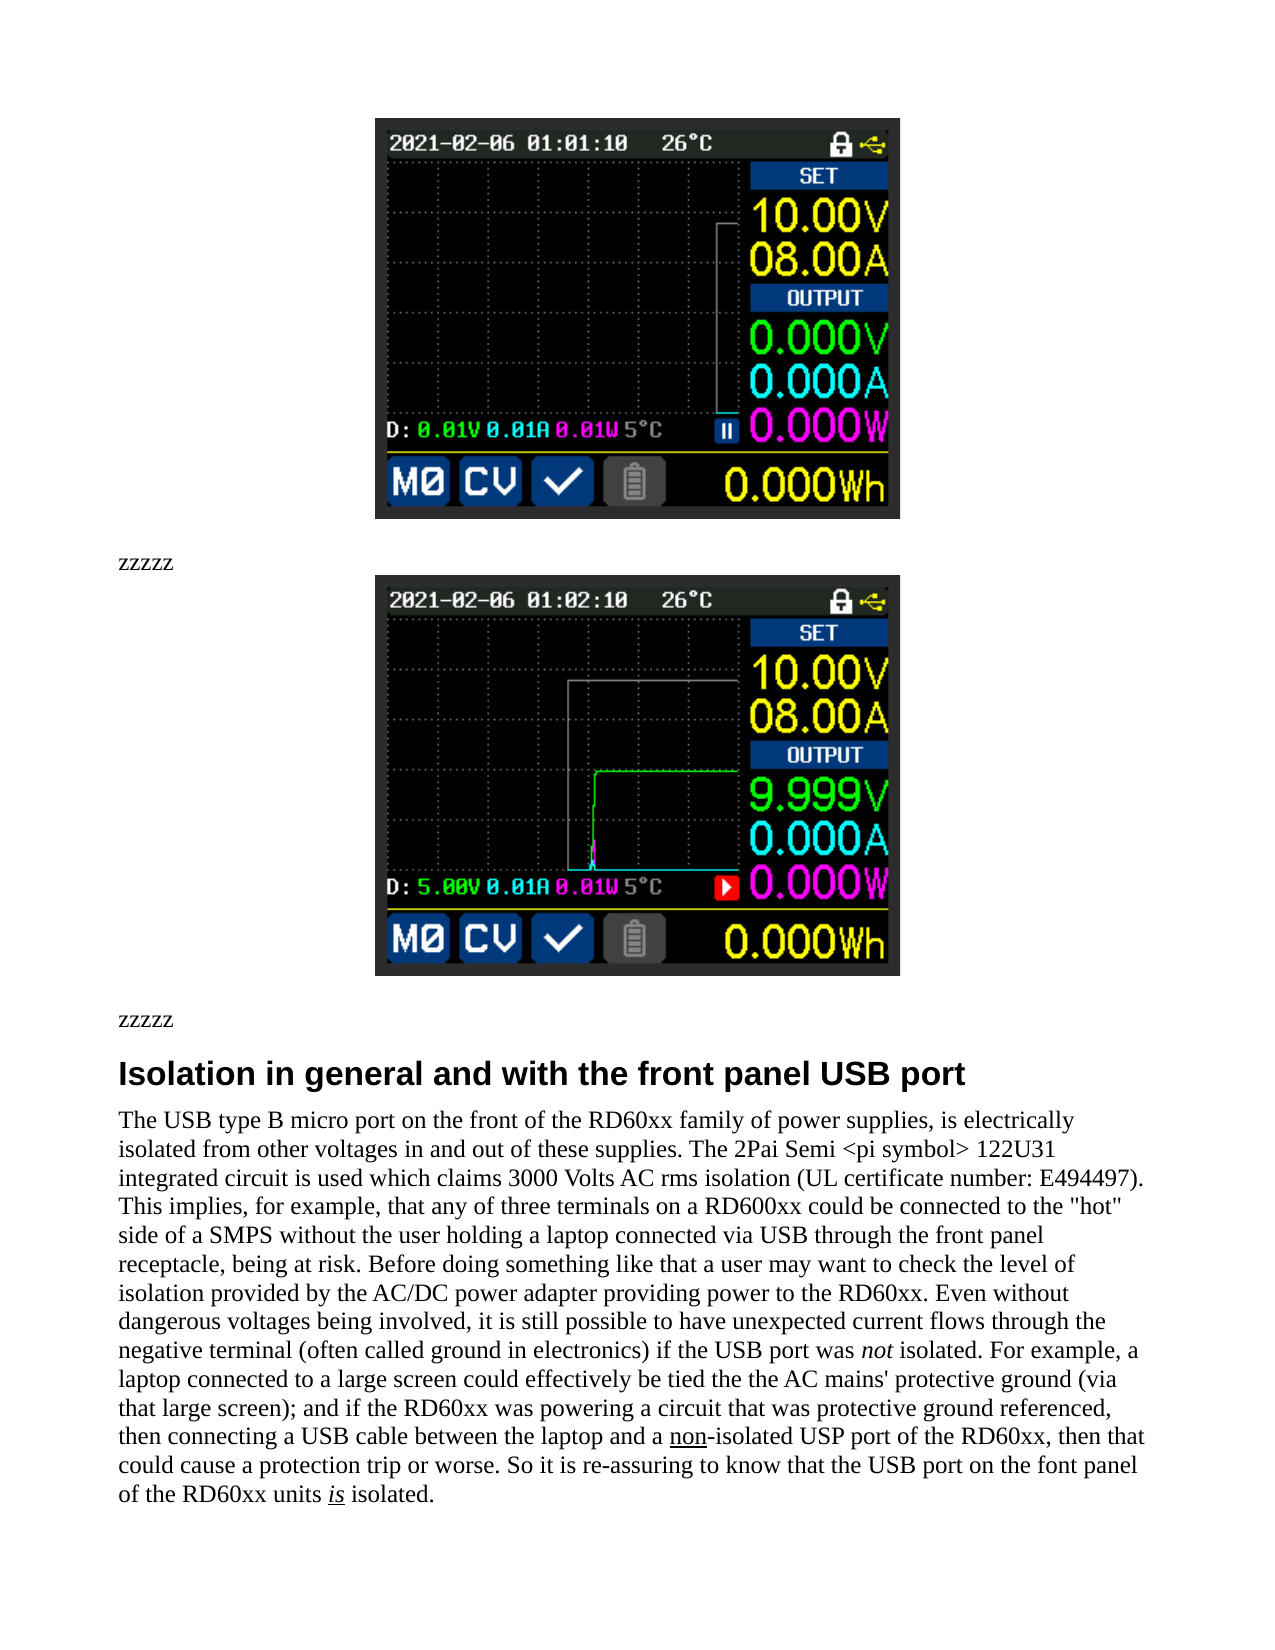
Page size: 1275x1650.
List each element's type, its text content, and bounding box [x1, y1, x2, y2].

text zzzzz [118, 547, 1157, 576]
subtitle Isolation in general and with the front panel USB port [118, 1054, 1157, 1093]
picture [375, 575, 901, 976]
text zzzzz [118, 1004, 1157, 1033]
text The USB type B micro port on the front of the RD60xx family of power supplies, is electrically isolated from other voltages in and out of these supplies. The 2Pai Semi <pi symbol> 122U31 integrated circuit is used which claims 3000 Volts AC rms isolation (UL certificate number: E494497). This implies, for example, that any of three terminals on a RD600xx could be connected to the "hot" side of a SMPS without the user holding a laptop connected via USB through the front panel receptacle, being at risk. Before doing something like that a user may want to check the level of isolation provided by the AC/DC power adapter providing power to the RD60xx. Even without dangerous voltages being involved, it is still possible to have unexpected current flows through the negative terminal (often called ground in electronics) if the USB port was not isolated. For example, a laptop connected to a large screen could effectively be tied the the AC mains' protective ground (via that large screen); and if the RD60xx was powering a circuit that was protective ground referenced, then connecting a USB cable between the laptop and a non-isolated USP port of the RD60xx, then that could cause a protection trip or worse. So it is re-assuring to know that the USB port on the font panel of the RD60xx units is isolated. [118, 1105, 1157, 1508]
picture [375, 118, 901, 519]
